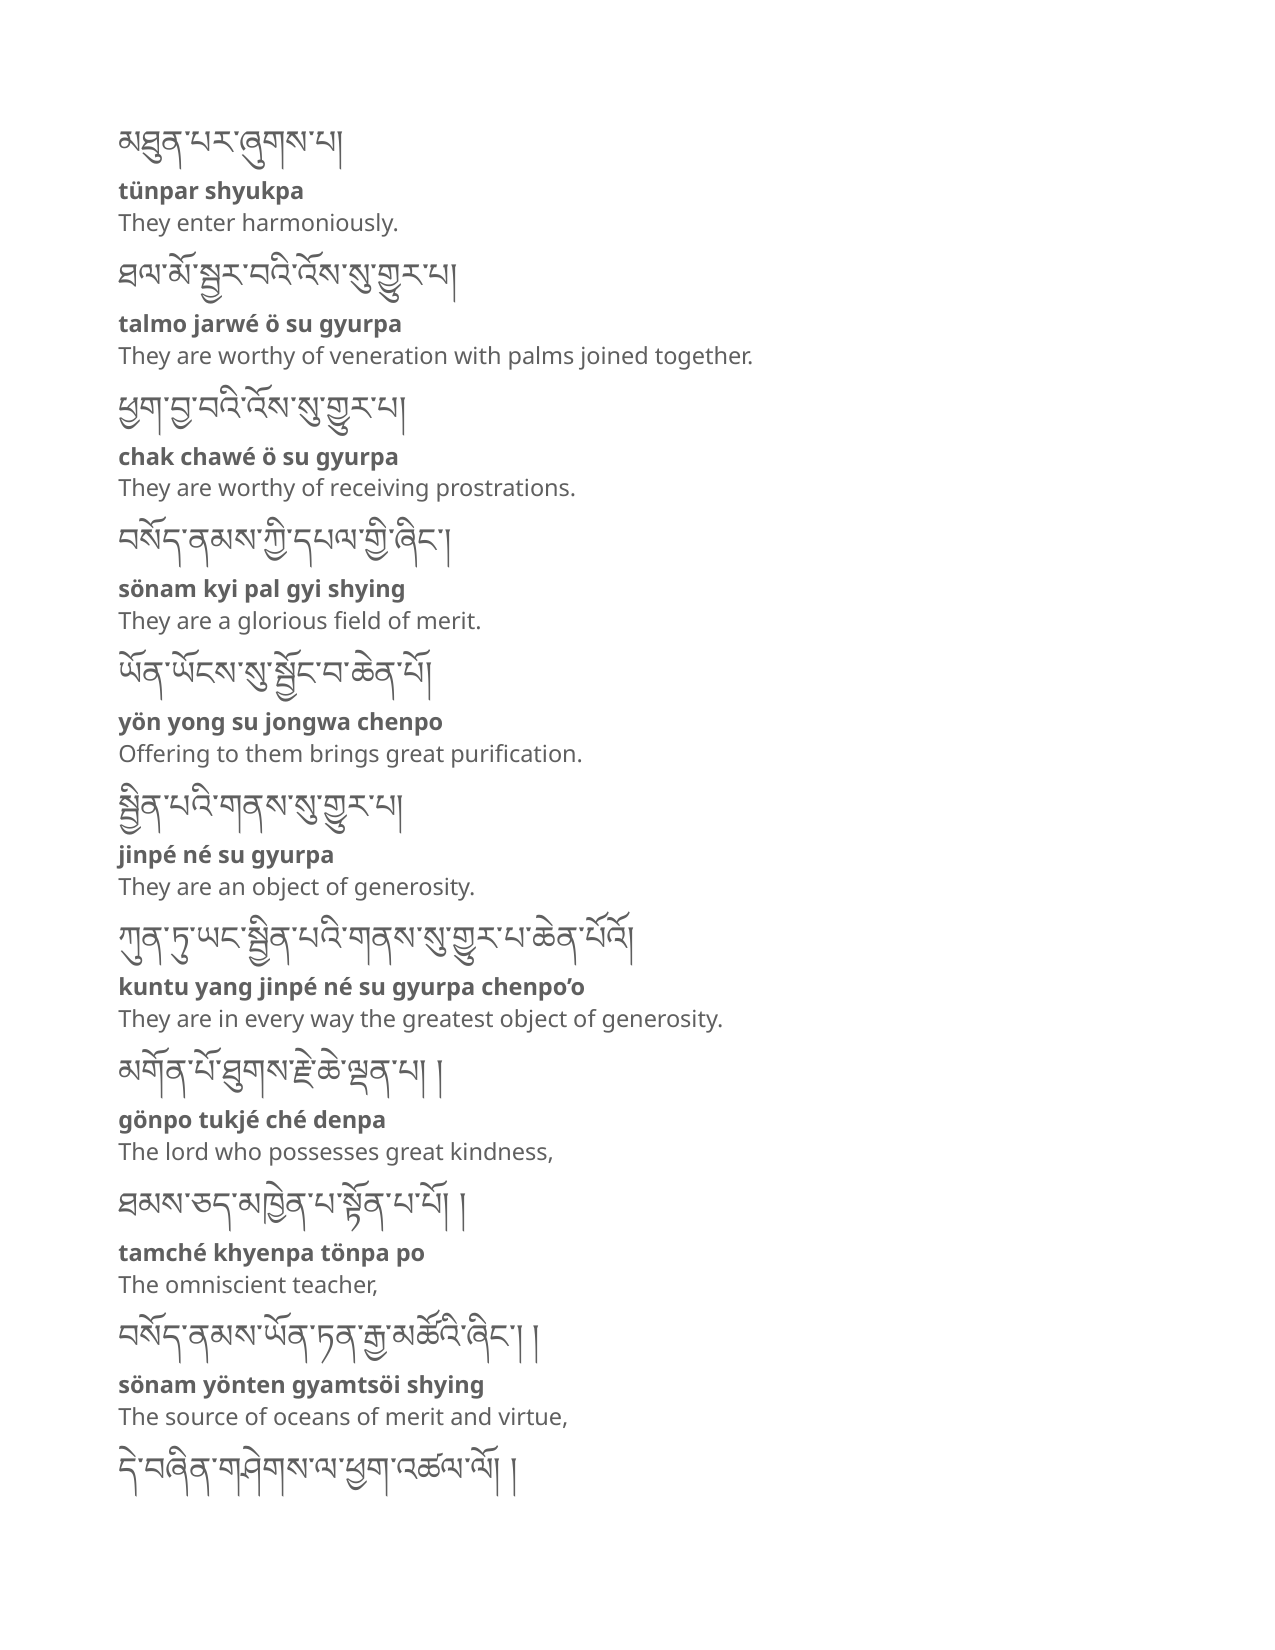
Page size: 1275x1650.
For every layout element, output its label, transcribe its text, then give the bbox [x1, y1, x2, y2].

text yön yong su jongwa chenpo [118, 705, 1157, 737]
text ཐམས་ཅད་མཁྱེན་པ་སྟོན་པ་པོ། ། [118, 1180, 1157, 1230]
text talmo jarwé ö su gyurpa [118, 307, 1157, 339]
text tamché khyenpa tönpa po [118, 1236, 1157, 1268]
text tünpar shyukpa [118, 174, 1157, 206]
text The omniscient teacher, [118, 1268, 1157, 1300]
text The lord who possesses great kindness, [118, 1135, 1157, 1167]
text sönam kyi pal gyi shying [118, 572, 1157, 604]
text kuntu yang jinpé né su gyurpa chenpo’o [118, 971, 1157, 1003]
text sönam yönten gyamtsöi shying [118, 1369, 1157, 1401]
text ཡོན་ཡོངས་སུ་སྦྱོང་བ་ཆེན་པོ། [118, 649, 1157, 699]
text བསོད་ནམས་ཀྱི་དཔལ་གྱི་ཞིང༌། [118, 516, 1157, 566]
text They are in every way the greatest object of generosity. [118, 1003, 1157, 1034]
text They are worthy of veneration with palms joined together. [118, 339, 1157, 371]
text jinpé né su gyurpa [118, 838, 1157, 870]
text སྦྱིན་པའི་གནས་སུ་གྱུར་པ། [118, 782, 1157, 832]
text Offering to them brings great purification. [118, 737, 1157, 769]
text gönpo tukjé ché denpa [118, 1103, 1157, 1135]
text They are an object of generosity. [118, 870, 1157, 902]
text ཐལ་མོ་སྦྱར་བའི་འོས་སུ་གྱུར་པ། [118, 251, 1157, 301]
text མཐུན་པར་ཞུགས་པ། [118, 118, 1157, 168]
text They are a glorious field of merit. [118, 604, 1157, 636]
text ཀུན་ཏུ་ཡང་སྦྱིན་པའི་གནས་སུ་གྱུར་པ་ཆེན་པོའོ། [118, 914, 1157, 964]
text chak chawé ö su gyurpa [118, 440, 1157, 472]
text དེ་བཞིན་གཤེགས་ལ་ཕྱག་འཚལ་ལོ། ། [118, 1445, 1157, 1495]
text The source of oceans of merit and virtue, [118, 1401, 1157, 1433]
text བསོད་ནམས་ཡོན་ཏན་རྒྱ་མཚོའི་ཞིང༌། ། [118, 1312, 1157, 1362]
text ཕྱག་བྱ་བའི་འོས་སུ་གྱུར་པ། [118, 383, 1157, 433]
text They are worthy of receiving prostrations. [118, 472, 1157, 504]
text མགོན་པོ་ཐུགས་རྗེ་ཆེ་ལྡན་པ། ། [118, 1047, 1157, 1097]
text They enter harmoniously. [118, 206, 1157, 238]
